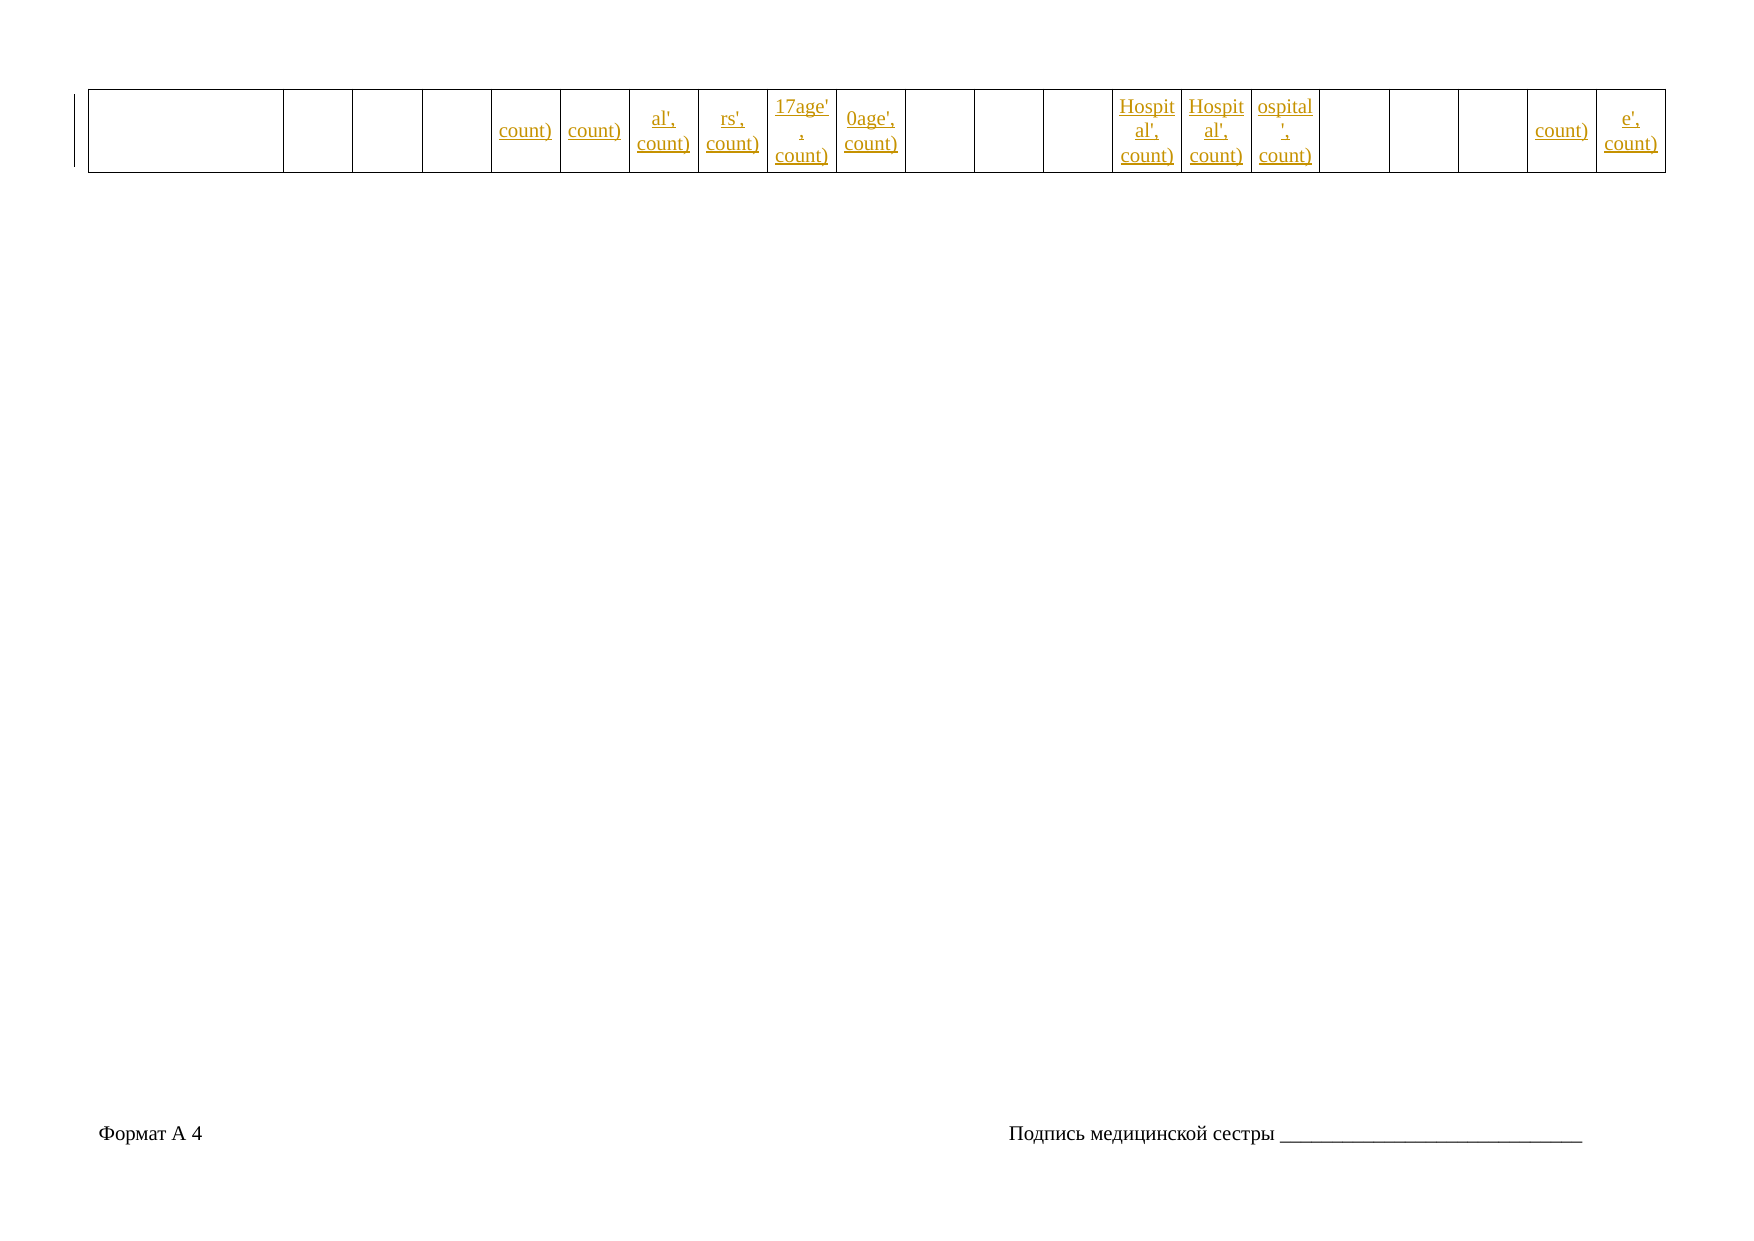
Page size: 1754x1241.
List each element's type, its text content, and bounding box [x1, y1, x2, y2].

table_cell count) [1528, 90, 1596, 172]
table_cell Hospital', count) [1113, 90, 1181, 172]
table_cell [1459, 90, 1527, 172]
table_cell [89, 90, 283, 172]
table_cell [1044, 90, 1112, 172]
table_cell count) [492, 90, 560, 172]
table_cell 17age', count) [768, 90, 836, 172]
table_cell [353, 90, 422, 172]
table_cell e', count) [1597, 90, 1665, 172]
table_cell [975, 90, 1043, 172]
table_cell ospital', count) [1252, 90, 1319, 172]
table_cell Hospital', count) [1182, 90, 1251, 172]
table_cell count) [561, 90, 629, 172]
table_cell 0age', count) [837, 90, 905, 172]
table_cell [906, 90, 974, 172]
table_cell al', count) [630, 90, 698, 172]
table_cell [423, 90, 491, 172]
table_cell rs', count) [699, 90, 767, 172]
table_cell [1320, 90, 1389, 172]
table_cell [1390, 90, 1458, 172]
table_cell [284, 90, 352, 172]
